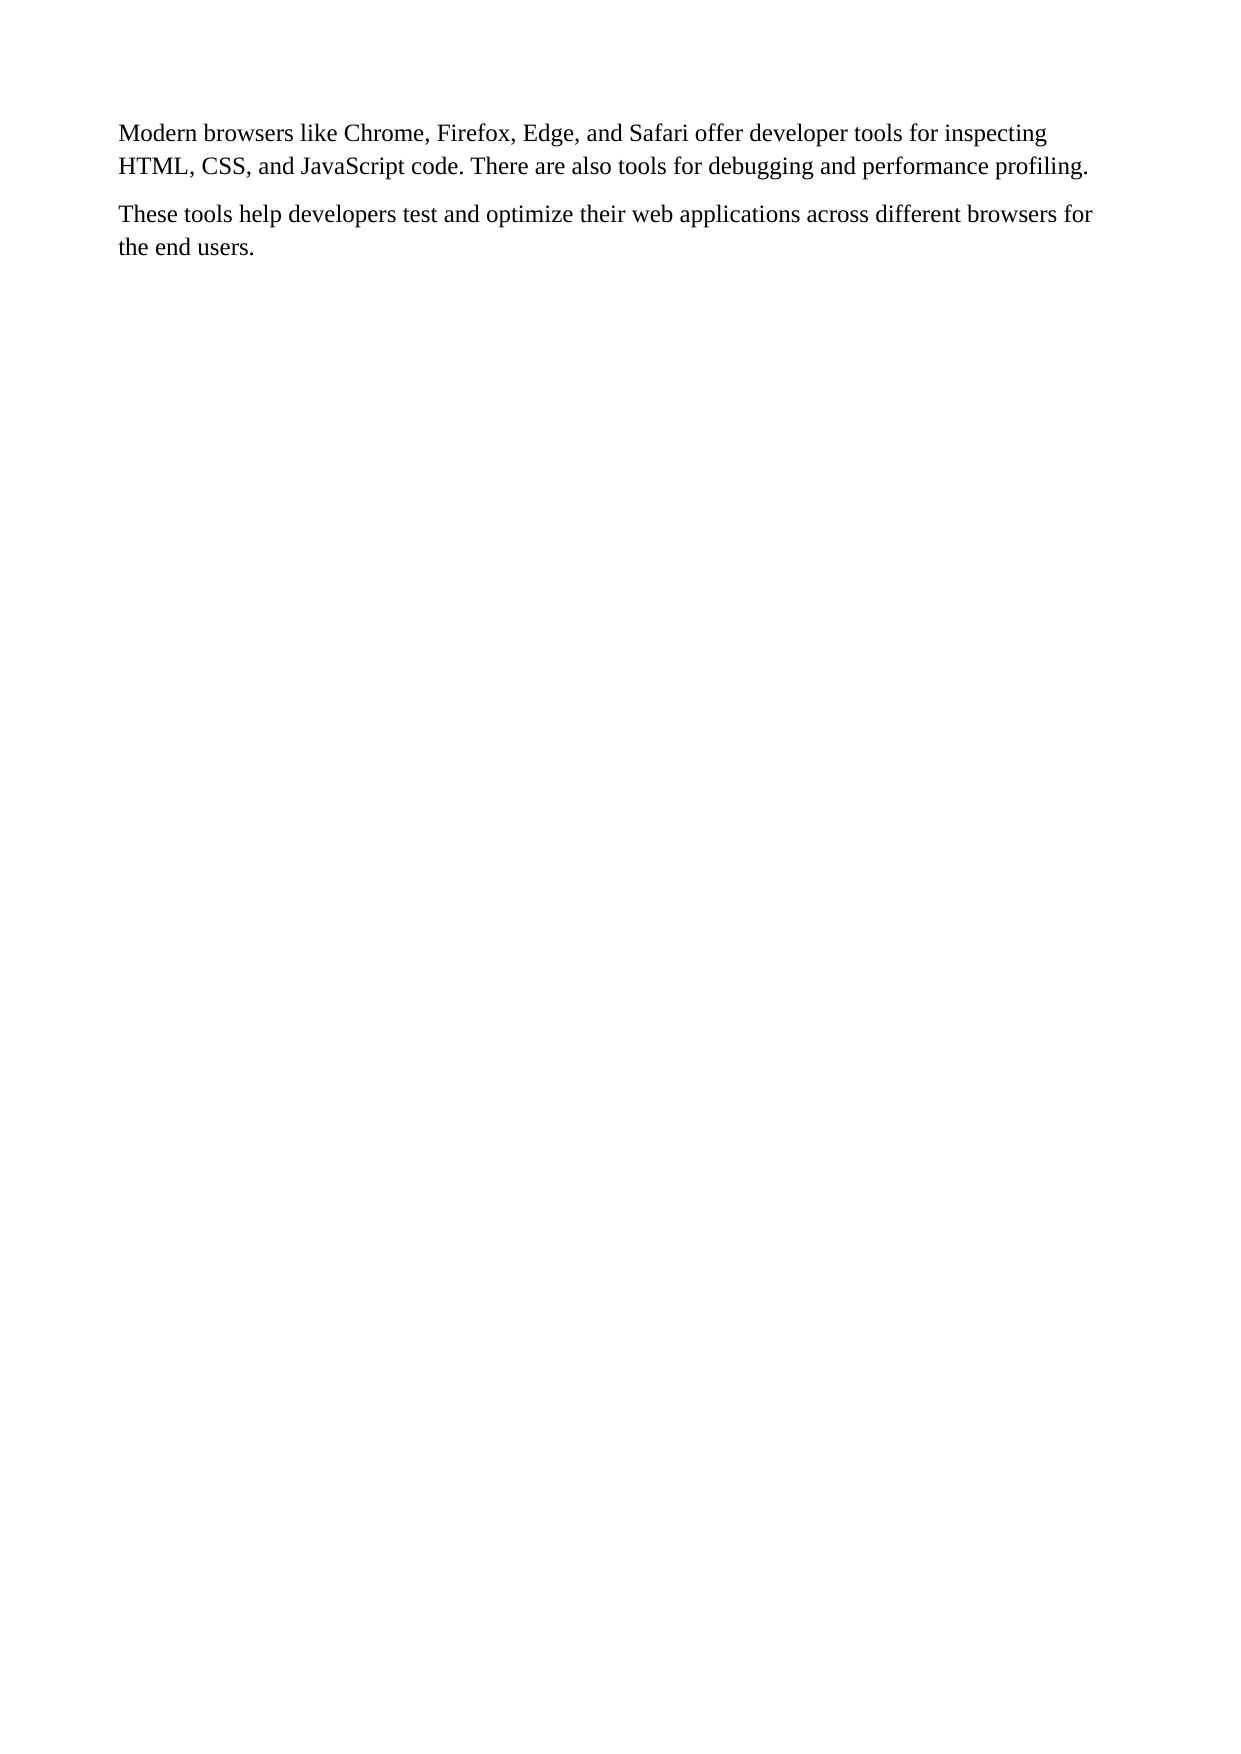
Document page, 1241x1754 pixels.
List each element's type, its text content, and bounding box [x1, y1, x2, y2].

text These tools help developers test and optimize their web applications across different browsers for the end users. [118, 199, 1122, 261]
text Modern browsers like Chrome, Firefox, Edge, and Safari offer developer tools for inspecting HTML, CSS, and JavaScript code. There are also tools for debugging and performance profiling. [118, 118, 1122, 180]
